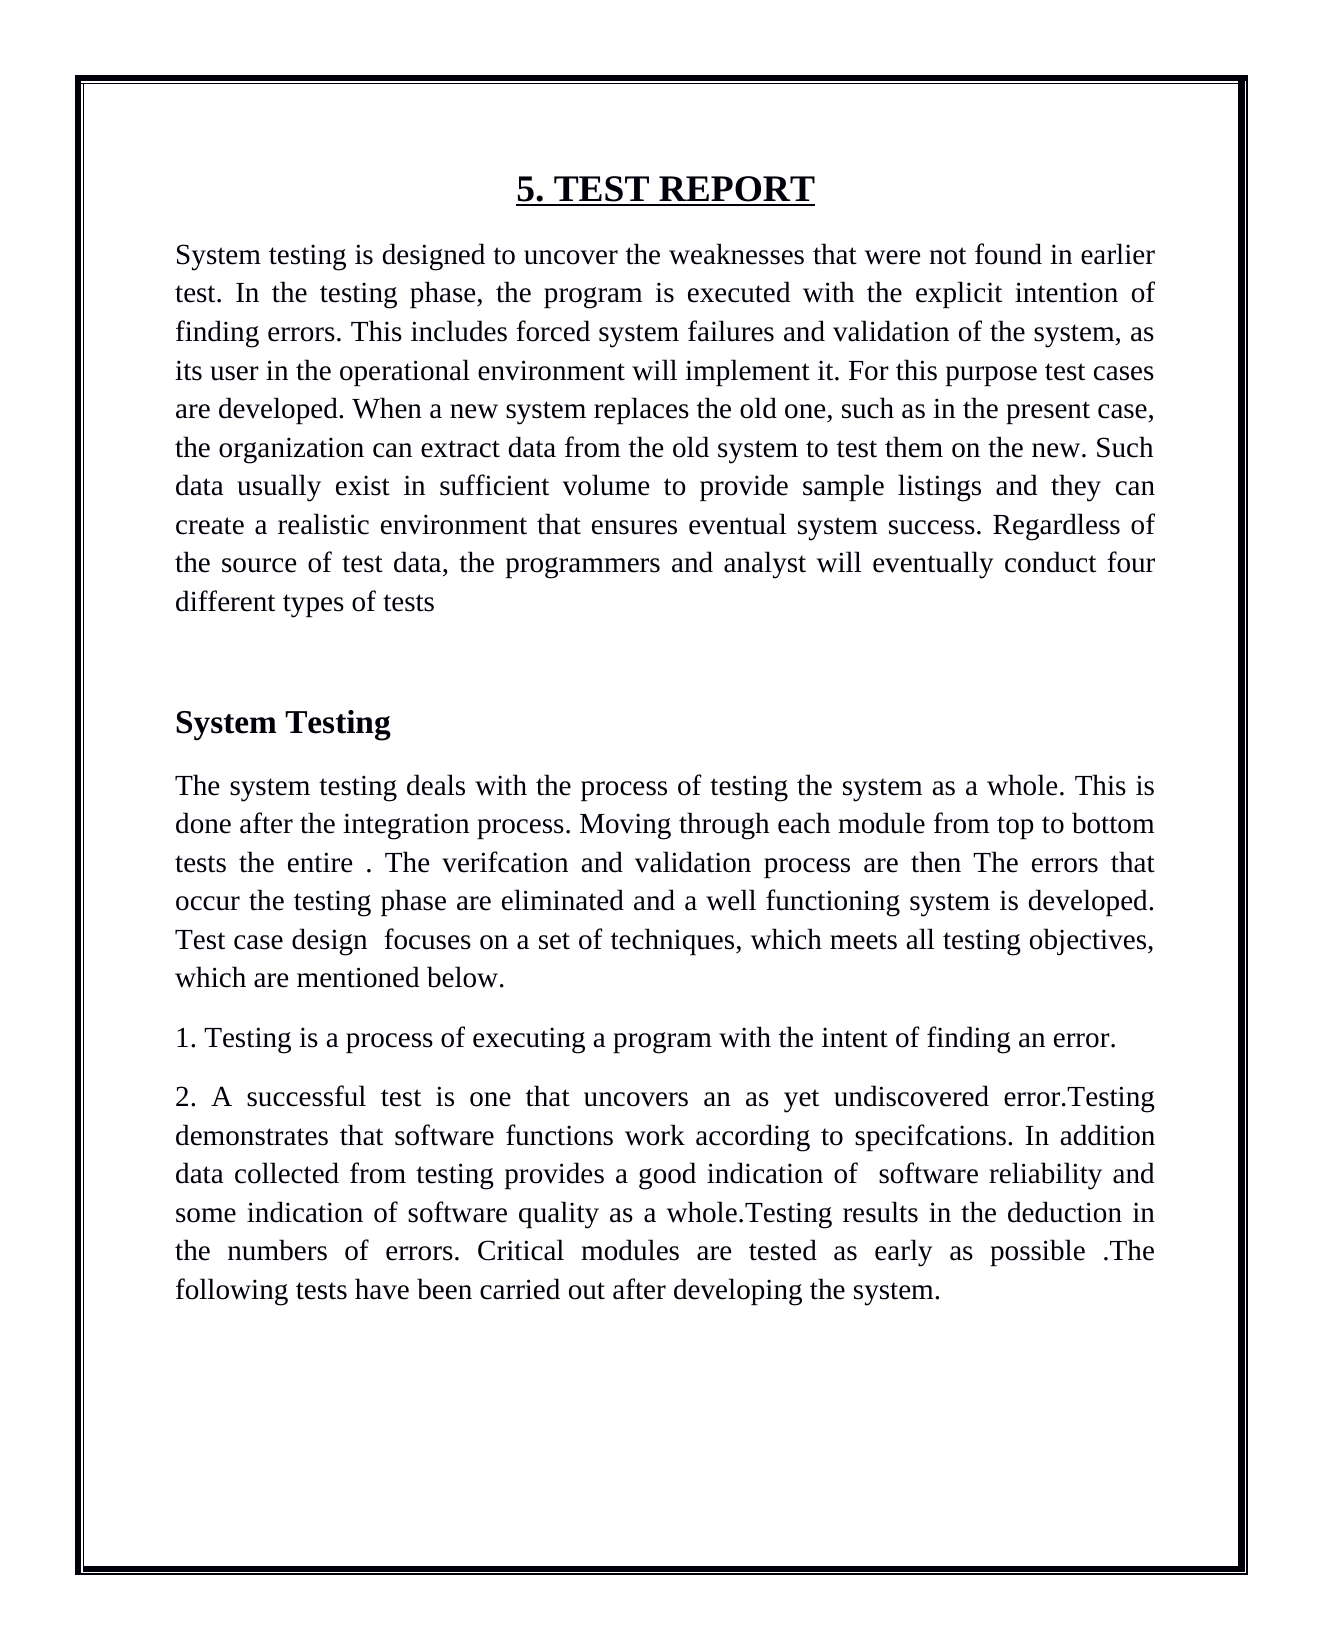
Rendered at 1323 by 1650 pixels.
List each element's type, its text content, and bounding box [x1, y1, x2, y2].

text 2. A successful test is one that uncovers an as yet undiscovered error.Testing demonstrates that software functions work according to specifcations. In addition data collected from testing provides a good indication of software reliability and some indication of software quality as a whole.Testing results in the deduction in the numbers of errors. Critical modules are tested as early as possible .The following tests have been carried out after developing the system. [175, 1079, 1156, 1305]
text System testing is designed to uncover the weaknesses that were not found in earlier test. In the testing phase, the program is executed with the explicit intention of finding errors. This includes forced system failures and validation of the system, as its user in the operational environment will implement it. For this purpose test cases are developed. When a new system replaces the old one, such as in the present case, the organization can extract data from the old system to test them on the new. Such data usually exist in sufficient volume to provide sample listings and they can create a realistic environment that ensures eventual system success. Regardless of the source of test data, the programmers and analyst will eventually conduct four different types of tests [175, 237, 1156, 617]
text The system testing deals with the process of testing the system as a whole. This is done after the integration process. Moving through each module from top to bottom tests the entire . The verifcation and validation process are then The errors that occur the testing phase are eliminated and a well functioning system is developed. Test case design focuses on a set of techniques, which meets all testing objectives, which are mentioned below. [175, 768, 1156, 994]
text 5. TEST REPORT [175, 167, 1156, 210]
text System Testing [175, 703, 1156, 741]
text 1. Testing is a process of executing a program with the intent of finding an error. [175, 1020, 1156, 1053]
